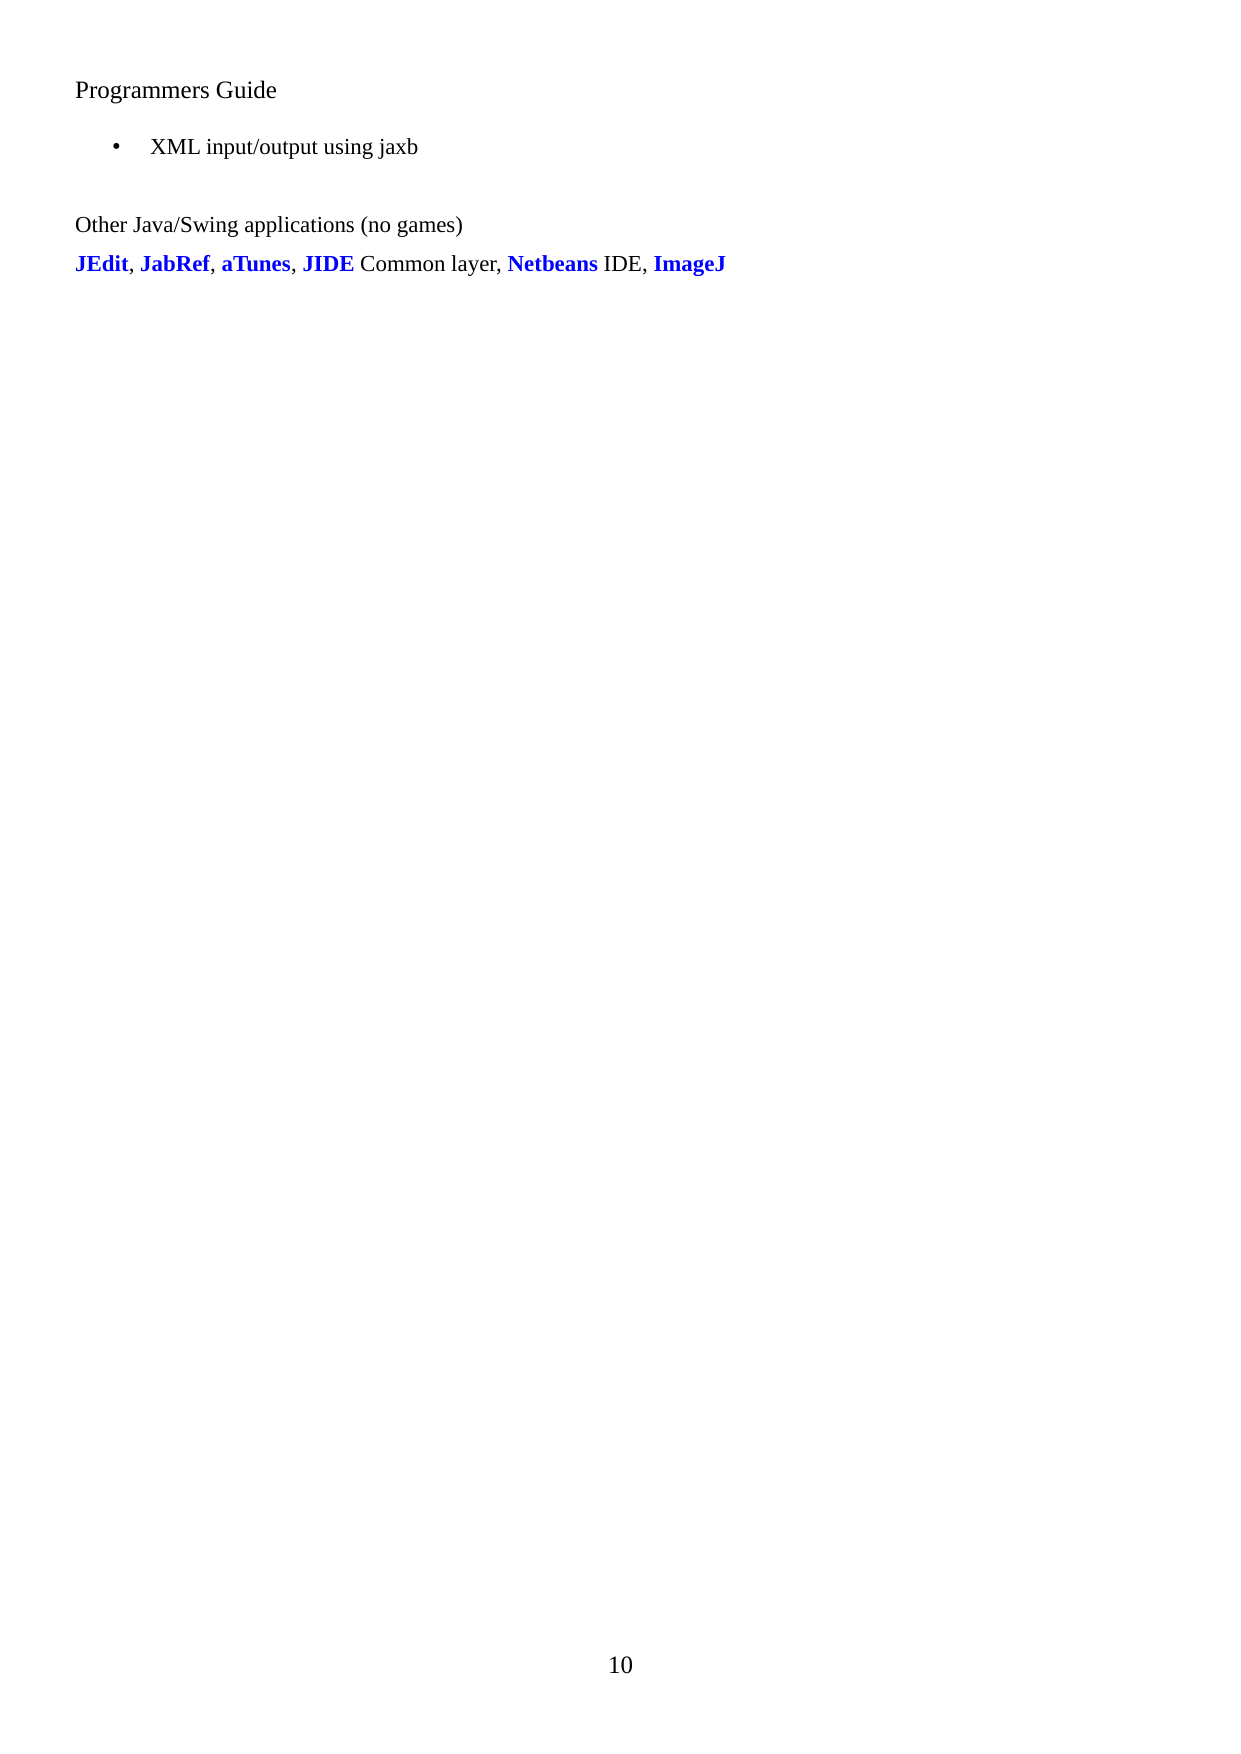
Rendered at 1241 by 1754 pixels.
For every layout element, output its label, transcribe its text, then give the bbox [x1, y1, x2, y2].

text Other Java/Swing applications (no games) [75, 211, 1166, 237]
list XML input/output using jaxb [112, 133, 1166, 159]
text JEdit, JabRef, aTunes, JIDE Common layer, Netbeans IDE, ImageJ [75, 250, 1166, 276]
